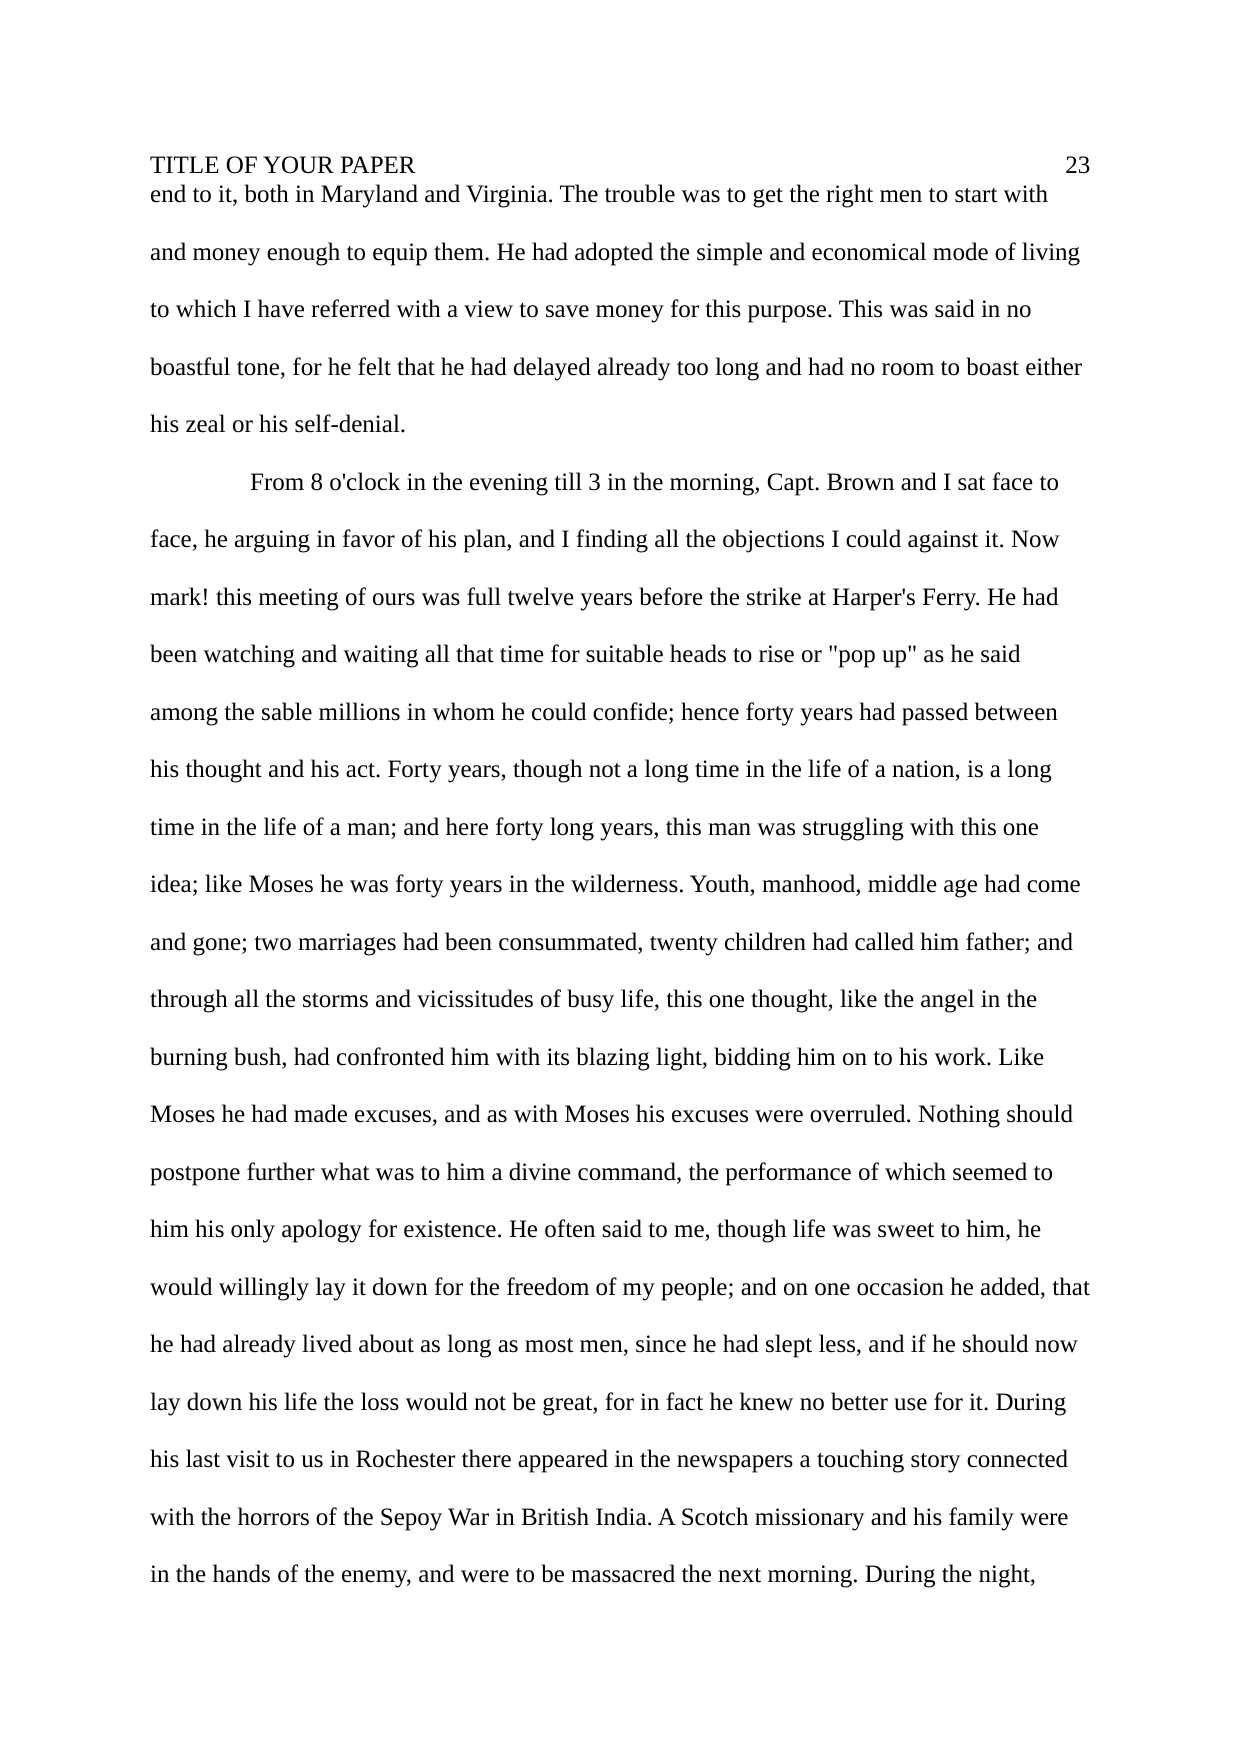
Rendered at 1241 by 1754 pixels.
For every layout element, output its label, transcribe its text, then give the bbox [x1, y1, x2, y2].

text end to it, both in Maryland and Virginia. The trouble was to get the right men to start with and money enough to equip them. He had adopted the simple and economical mode of living to which I have referred with a view to save money for this purpose. This was said in no boastful tone, for he felt that he had delayed already too long and had no room to boast either his zeal or his self-denial. [150, 179, 1090, 438]
text From 8 o'clock in the evening till 3 in the morning, Capt. Brown and I sat face to face, he arguing in favor of his plan, and I finding all the objections I could against it. Now mark! this meeting of ours was full twelve years before the strike at Harper's Ferry. He had been watching and waiting all that time for suitable heads to rise or "pop up" as he said among the sable millions in whom he could confide; hence forty years had passed between his thought and his act. Forty years, though not a long time in the life of a nation, is a long time in the life of a man; and here forty long years, this man was struggling with this one idea; like Moses he was forty years in the wilderness. Youth, manhood, middle age had come and gone; two marriages had been consummated, twenty children had called him father; and through all the storms and vicissitudes of busy life, this one thought, like the angel in the burning bush, had confronted him with its blazing light, bidding him on to his work. Like Moses he had made excuses, and as with Moses his excuses were overruled. Nothing should postpone further what was to him a divine command, the performance of which seemed to him his only apology for existence. He often said to me, though life was sweet to him, he would willingly lay it down for the freedom of my people; and on one occasion he added, that he had already lived about as long as most men, since he had slept less, and if he should now lay down his life the loss would not be great, for in fact he knew no better use for it. During his last visit to us in Rochester there appeared in the newspapers a touching story connected with the horrors of the Sepoy War in British India. A Scotch missionary and his family were in the hands of the enemy, and were to be massacred the next morning. During the night, [150, 467, 1090, 1588]
